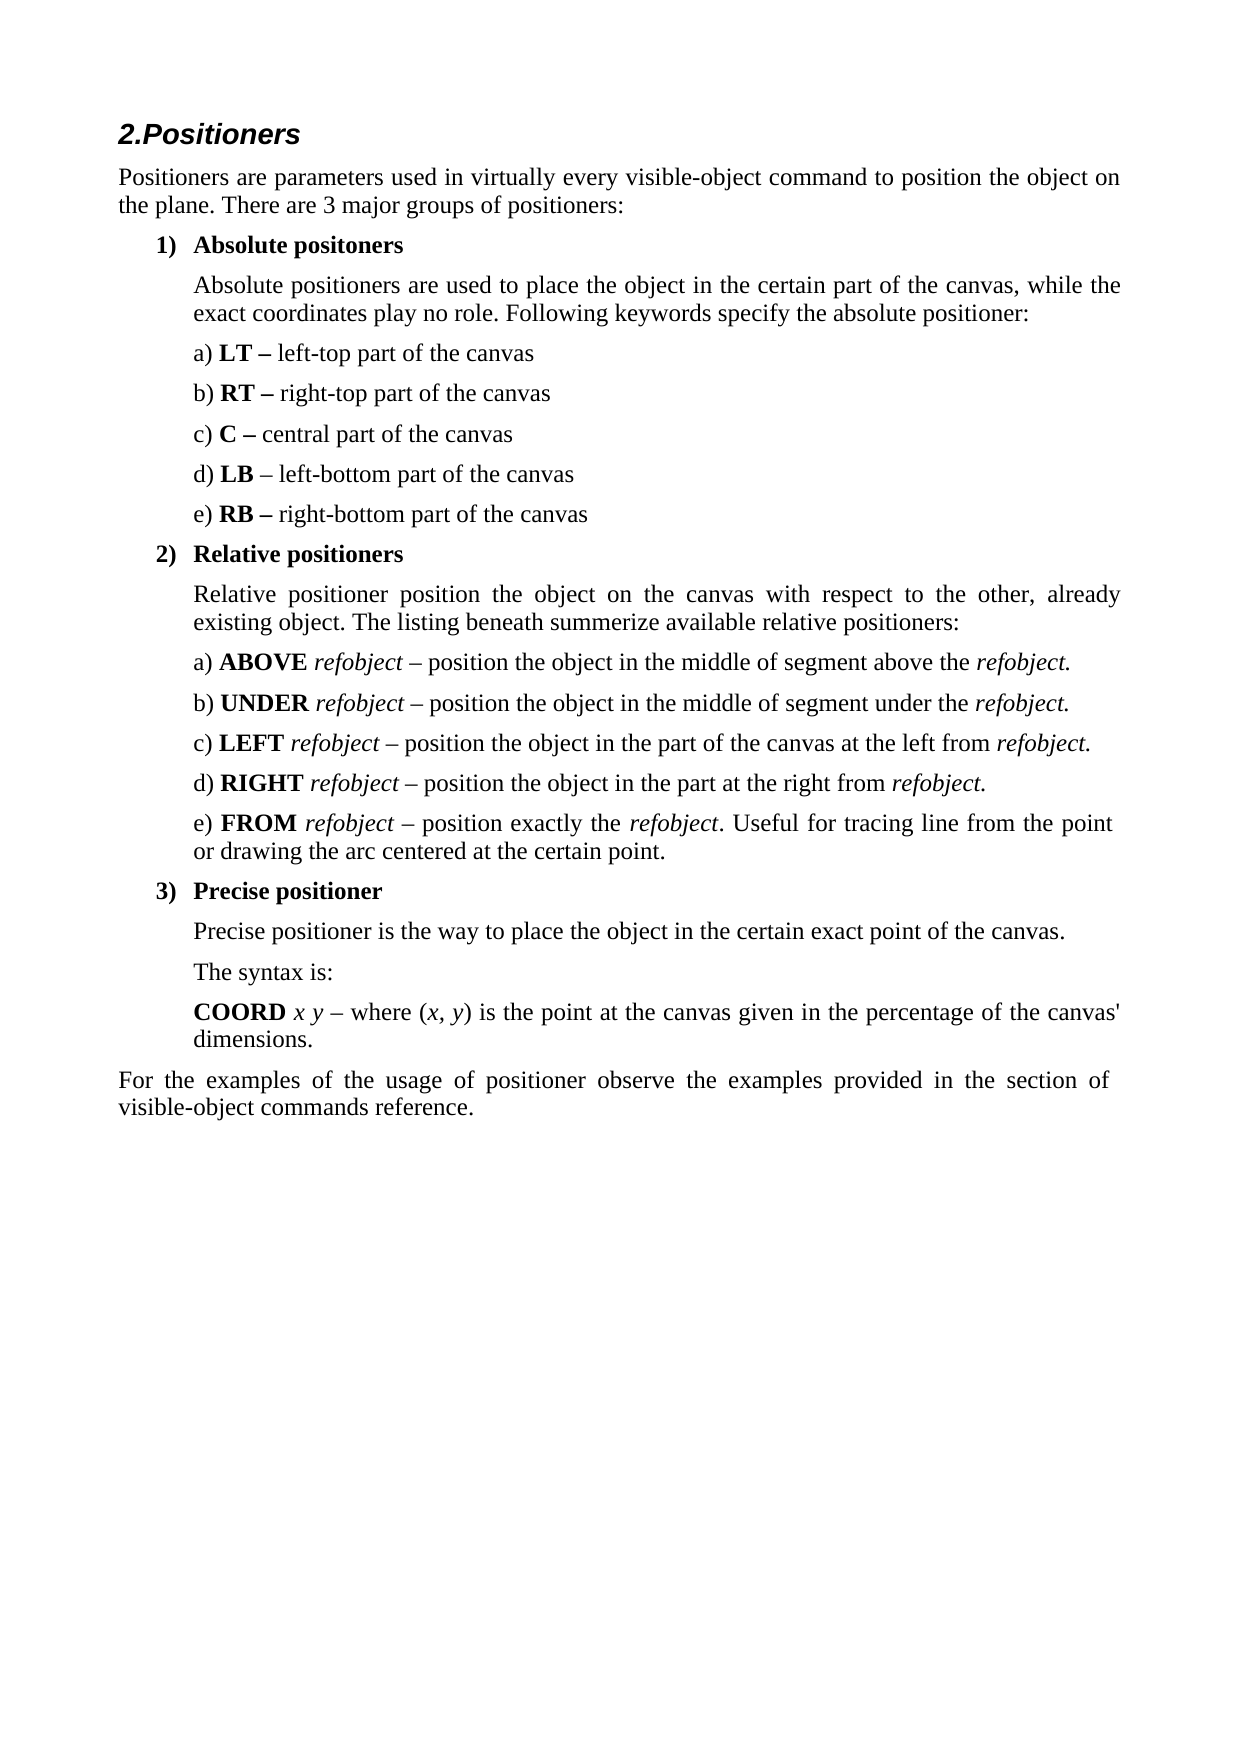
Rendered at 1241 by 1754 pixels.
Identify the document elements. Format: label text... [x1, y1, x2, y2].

subtitle 2.Positioners [118, 118, 1122, 151]
list d) LB – left-bottom part of the canvas [156, 460, 1122, 488]
list The syntax is: [156, 958, 1122, 985]
list e) FROM refobject – position exactly the refobject. Useful for tracing line from the point or drawing the arc centered at the certain point. [156, 809, 1122, 865]
list b) UNDER refobject – position the object in the middle of segment under the refobject. [156, 689, 1122, 716]
list Absolute positoners [156, 231, 1122, 259]
text Positioners are parameters used in virtually every visible-object command to position the object on the plane. There are 3 major groups of positioners: [118, 163, 1122, 219]
list c) C – central part of the canvas [156, 420, 1122, 447]
list Absolute positioners are used to place the object in the certain part of the canvas, while the exact coordinates play no role. Following keywords specify the absolute positioner: [156, 271, 1122, 327]
list Precise positioner is the way to place the object in the certain exact point of the canvas. [156, 917, 1122, 945]
list Precise positioner [156, 877, 1122, 905]
list a) ABOVE refobject – position the object in the middle of segment above the refobject. [156, 648, 1122, 676]
list a) LT – left-top part of the canvas [156, 339, 1122, 367]
list b) RT – right-top part of the canvas [156, 379, 1122, 407]
list Relative positioners [156, 540, 1122, 568]
list e) RB – right-bottom part of the canvas [156, 500, 1122, 528]
list COORD x y – where (x, y) is the point at the canvas given in the percentage of the canvas' dimensions. [156, 998, 1122, 1053]
list c) LEFT refobject – position the object in the part of the canvas at the left from refobject. [156, 729, 1122, 757]
list d) RIGHT refobject – position the object in the part at the right from refobject. [156, 769, 1122, 797]
text For the examples of the usage of positioner observe the examples provided in the section of visible-object commands reference. [118, 1066, 1122, 1121]
list Relative positioner position the object on the canvas with respect to the other, already existing object. The listing beneath summerize available relative positioners: [156, 581, 1122, 636]
